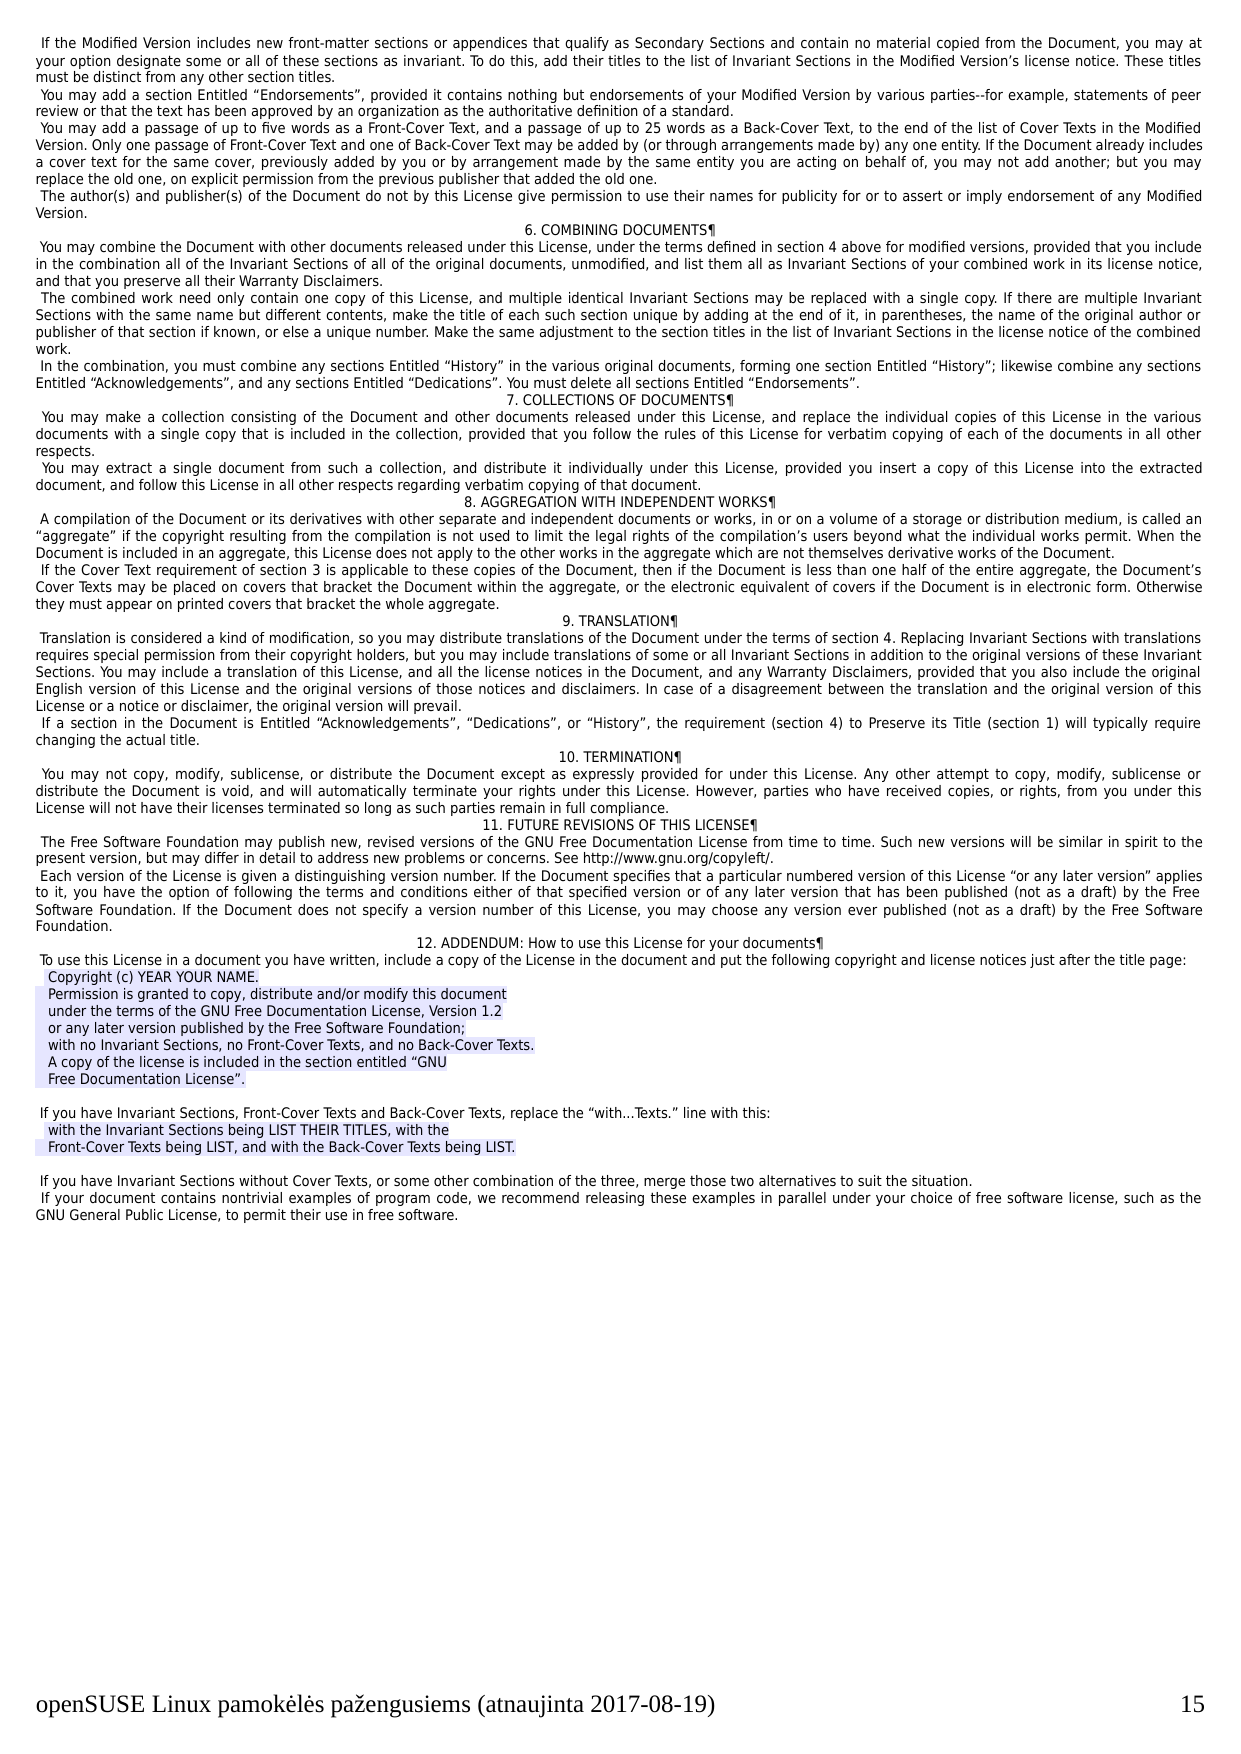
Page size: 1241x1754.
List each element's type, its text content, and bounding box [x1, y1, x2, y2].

text In the combination, you must combine any sections Entitled “History” in the various original documents, forming one section Entitled “History”; likewise combine any sections Entitled “Acknowledgements”, and any sections Entitled “Dedications”. You must delete all sections Entitled “Endorsements”. [35, 358, 1205, 392]
text The Free Software Foundation may publish new, revised versions of the GNU Free Documentation License from time to time. Such new versions will be similar in spirit to the present version, but may differ in detail to address new problems or concerns. See http://www.gnu.org/copyleft/. [35, 833, 1205, 867]
text Translation is considered a kind of modification, so you may distribute translations of the Document under the terms of section 4. Replacing Invariant Sections with translations requires special permission from their copyright holders, but you may include translations of some or all Invariant Sections in addition to the original versions of these Invariant Sections. You may include a translation of this License, and all the license notices in the Document, and any Warranty Disclaimers, provided that you also include the original English version of this License and the original versions of those notices and disclaimers. In case of a disagreement between the translation and the original version of this License or a notice or disclaimer, the original version will prevail. [35, 630, 1205, 714]
text 7. COLLECTIONS OF DOCUMENTS¶ [35, 392, 1205, 409]
text 6. COMBINING DOCUMENTS¶ [35, 222, 1205, 239]
text The author(s) and publisher(s) of the Document do not by this License give permission to use their names for publicity for or to assert or imply endorsement of any Modified Version. [35, 188, 1205, 222]
text You may extract a single document from such a collection, and distribute it individually under this License, provided you insert a copy of this License into the extracted document, and follow this License in all other respects regarding verbatim copying of that document. [35, 460, 1205, 494]
text If the Modified Version includes new front-matter sections or appendices that qualify as Secondary Sections and contain no material copied from the Document, you may at your option designate some or all of these sections as invariant. To do this, add their titles to the list of Invariant Sections in the Modified Version’s license notice. These titles must be distinct from any other section titles. [35, 35, 1205, 86]
text You may add a section Entitled “Endorsements”, provided it contains nothing but endorsements of your Modified Version by various parties--for example, statements of peer review or that the text has been approved by an organization as the authoritative definition of a standard. [35, 86, 1205, 120]
text Front-Cover Texts being LIST, and with the Back-Cover Texts being LIST. [35, 1139, 1205, 1156]
text 10. TERMINATION¶ [35, 748, 1205, 766]
text 9. TRANSLATION¶ [35, 613, 1205, 630]
text 8. AGGREGATION WITH INDEPENDENT WORKS¶ [35, 494, 1205, 511]
text You may combine the Document with other documents released under this License, under the terms defined in section 4 above for modified versions, provided that you include in the combination all of the Invariant Sections of all of the original documents, unmodified, and list them all as Invariant Sections of your combined work in its license notice, and that you preserve all their Warranty Disclaimers. [35, 239, 1205, 290]
text If you have Invariant Sections without Cover Texts, or some other combination of the three, merge those two alternatives to suit the situation. [35, 1173, 1205, 1190]
text A compilation of the Document or its derivatives with other separate and independent documents or works, in or on a volume of a storage or distribution medium, is called an “aggregate” if the copyright resulting from the compilation is not used to limit the legal rights of the compilation’s users beyond what the individual works permit. When the Document is included in an aggregate, this License does not apply to the other works in the aggregate which are not themselves derivative works of the Document. [35, 511, 1205, 562]
text If your document contains nontrivial examples of program code, we recommend releasing these examples in parallel under your choice of free software license, such as the GNU General Public License, to permit their use in free software. [35, 1190, 1205, 1224]
text You may make a collection consisting of the Document and other documents released under this License, and replace the individual copies of this License in the various documents with a single copy that is included in the collection, provided that you follow the rules of this License for verbatim copying of each of the documents in all other respects. [35, 409, 1205, 460]
text with the Invariant Sections being LIST THEIR TITLES, with the [35, 1122, 1205, 1139]
text To use this License in a document you have written, include a copy of the License in the document and put the following copyright and license notices just after the title page: [35, 952, 1205, 969]
text Each version of the License is given a distinguishing version number. If the Document specifies that a particular numbered version of this License “or any later version” applies to it, you have the option of following the terms and conditions either of that specified version or of any later version that has been published (not as a draft) by the Free Software Foundation. If the Document does not specify a version number of this License, you may choose any version ever published (not as a draft) by the Free Software Foundation. [35, 867, 1205, 935]
text Copyright (c) YEAR YOUR NAME. [35, 969, 1205, 986]
text You may not copy, modify, sublicense, or distribute the Document except as expressly provided for under this License. Any other attempt to copy, modify, sublicense or distribute the Document is void, and will automatically terminate your rights under this License. However, parties who have received copies, or rights, from you under this License will not have their licenses terminated so long as such parties remain in full compliance. [35, 766, 1205, 816]
text Free Documentation License”. [35, 1071, 1205, 1088]
text The combined work need only contain one copy of this License, and multiple identical Invariant Sections may be replaced with a single copy. If there are multiple Invariant Sections with the same name but different contents, make the title of each such section unique by adding at the end of it, in parentheses, the name of the original author or publisher of that section if known, or else a unique number. Make the same adjustment to the section titles in the list of Invariant Sections in the license notice of the combined work. [35, 290, 1205, 358]
text If the Cover Text requirement of section 3 is applicable to these copies of the Document, then if the Document is less than one half of the entire aggregate, the Document’s Cover Texts may be placed on covers that bracket the Document within the aggregate, or the electronic equivalent of covers if the Document is in electronic form. Otherwise they must appear on printed covers that bracket the whole aggregate. [35, 562, 1205, 613]
text 11. FUTURE REVISIONS OF THIS LICENSE¶ [35, 816, 1205, 833]
text You may add a passage of up to five words as a Front-Cover Text, and a passage of up to 25 words as a Back-Cover Text, to the end of the list of Cover Texts in the Modified Version. Only one passage of Front-Cover Text and one of Back-Cover Text may be added by (or through arrangements made by) any one entity. If the Document already includes a cover text for the same cover, previously added by you or by arrangement made by the same entity you are acting on behalf of, you may not add another; but you may replace the old one, on explicit permission from the previous publisher that added the old one. [35, 120, 1205, 188]
text If a section in the Document is Entitled “Acknowledgements”, “Dedications”, or “History”, the requirement (section 4) to Preserve its Title (section 1) will typically require changing the actual title. [35, 714, 1205, 748]
text or any later version published by the Free Software Foundation; [35, 1020, 1205, 1037]
text Permission is granted to copy, distribute and/or modify this document [35, 986, 1205, 1003]
text A copy of the license is included in the section entitled “GNU [35, 1054, 1205, 1071]
text 12. ADDENDUM: How to use this License for your documents¶ [35, 935, 1205, 952]
text under the terms of the GNU Free Documentation License, Version 1.2 [35, 1003, 1205, 1020]
text with no Invariant Sections, no Front-Cover Texts, and no Back-Cover Texts. [35, 1037, 1205, 1054]
text If you have Invariant Sections, Front-Cover Texts and Back-Cover Texts, replace the “with...Texts.” line with this: [35, 1105, 1205, 1122]
